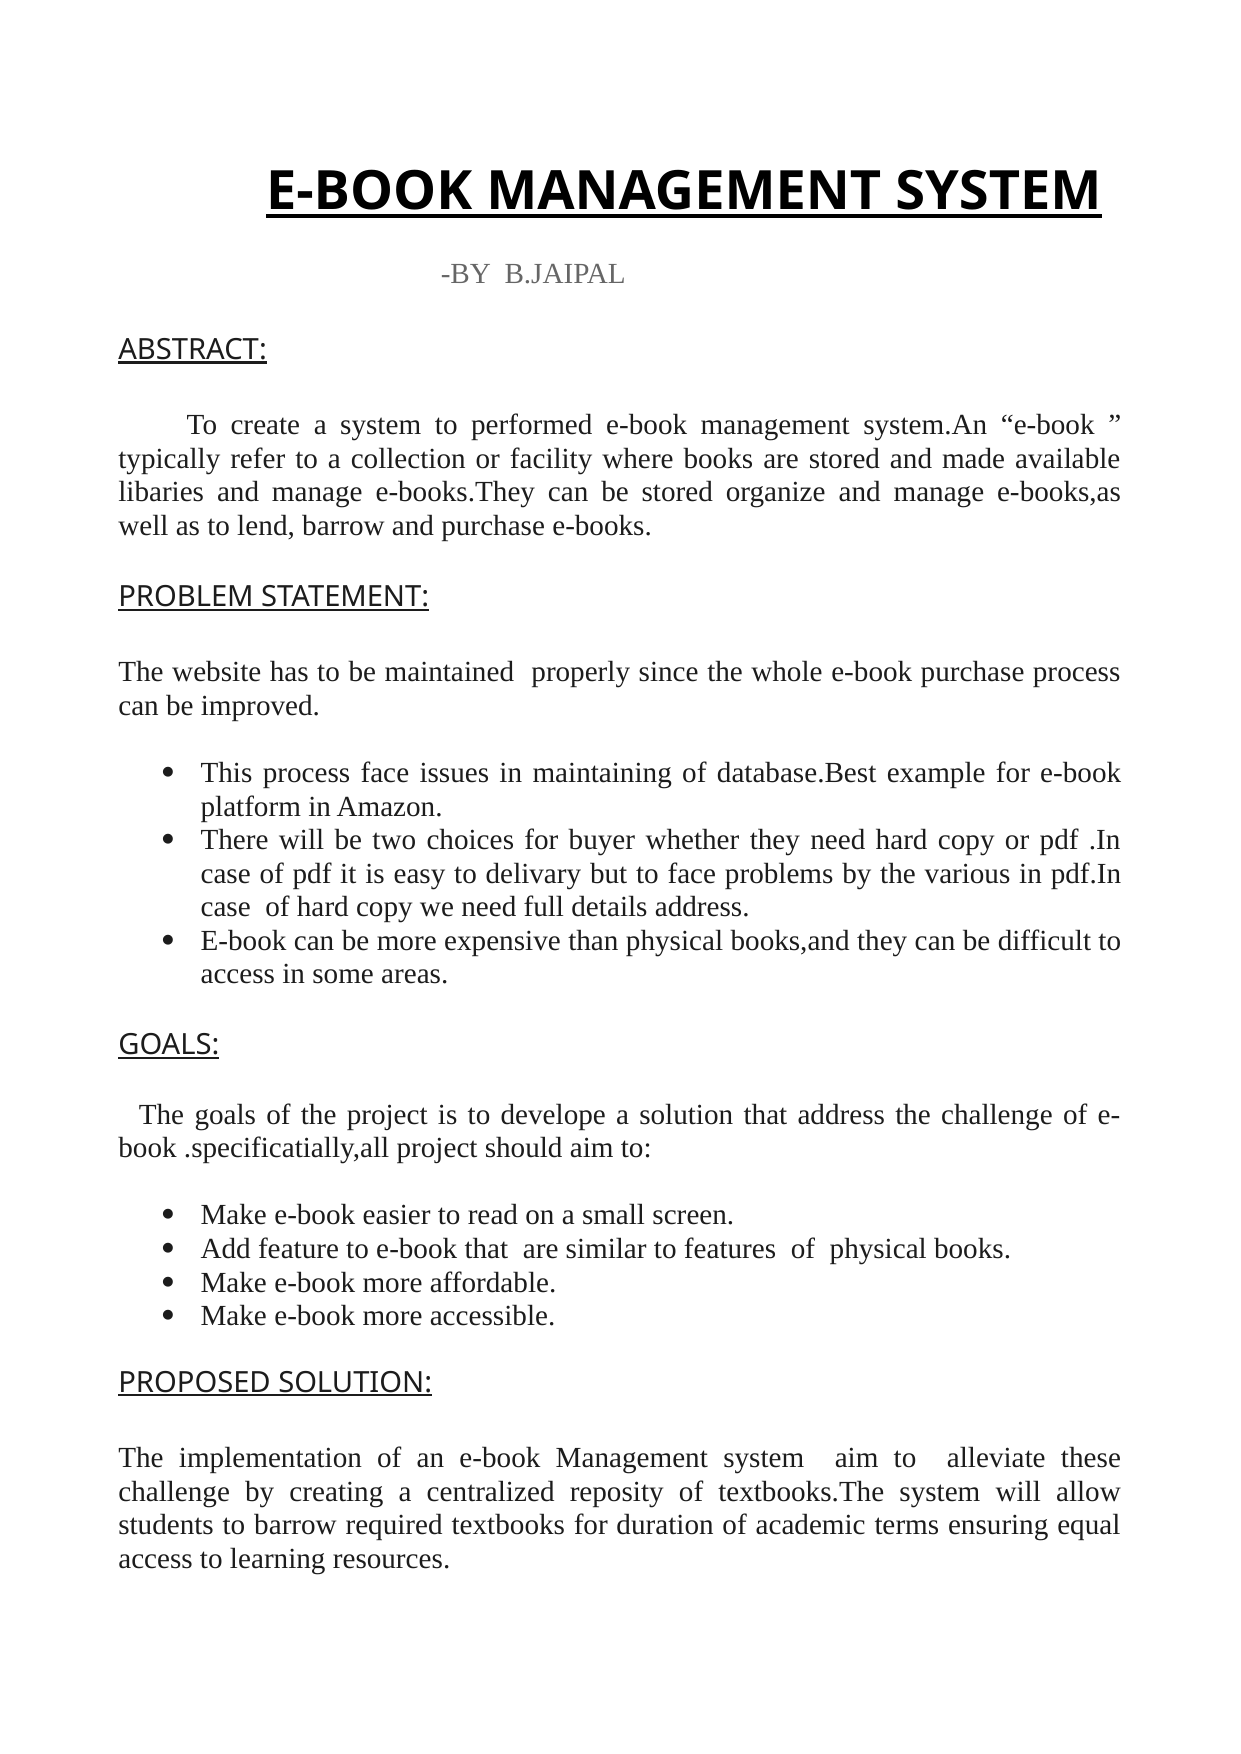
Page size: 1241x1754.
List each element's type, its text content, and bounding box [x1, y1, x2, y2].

text The implementation of an e-book Management system aim to alleviate these challenge by creating a centralized reposity of textbooks.The system will allow students to barrow required textbooks for duration of academic terms ensuring equal access to learning resources. [118, 1440, 1122, 1574]
list There will be two choices for buyer whether they need hard copy or pdf .In case of pdf it is easy to delivary but to face problems by the various in pdf.In case of hard copy we need full details address. [163, 822, 1122, 923]
text The goals of the project is to develope a solution that address the challenge of e-book .specificatially,all project should aim to: [118, 1097, 1122, 1164]
text To create a system to performed e-book management system.An “e-book ” typically refer to a collection or facility where books are stored and made available libaries and manage e-books.They can be stored organize and manage e-books,as well as to lend, barrow and purchase e-books. [118, 407, 1122, 541]
list E-book can be more expensive than physical books,and they can be difficult to access in some areas. [163, 923, 1122, 990]
text PROPOSED SOLUTION: [118, 1361, 1122, 1401]
text PROBLEM STATEMENT: [118, 575, 1122, 615]
list Make e-book more accessible. [163, 1298, 1122, 1332]
text GOALS: [118, 1024, 1122, 1063]
text ABSTRACT: [118, 328, 1122, 368]
list Make e-book easier to read on a small screen. [163, 1197, 1122, 1231]
text The website has to be maintained properly since the whole e-book purchase process can be improved. [118, 654, 1122, 721]
list Add feature to e-book that are similar to features of physical books. [163, 1231, 1122, 1265]
list This process face issues in maintaining of database.Best example for e-book platform in Amazon. [163, 755, 1122, 822]
text -BY B.JAIPAL [118, 225, 1122, 299]
text E-BOOK MANAGEMENT SYSTEM [118, 152, 1122, 225]
list Make e-book more affordable. [163, 1265, 1122, 1298]
